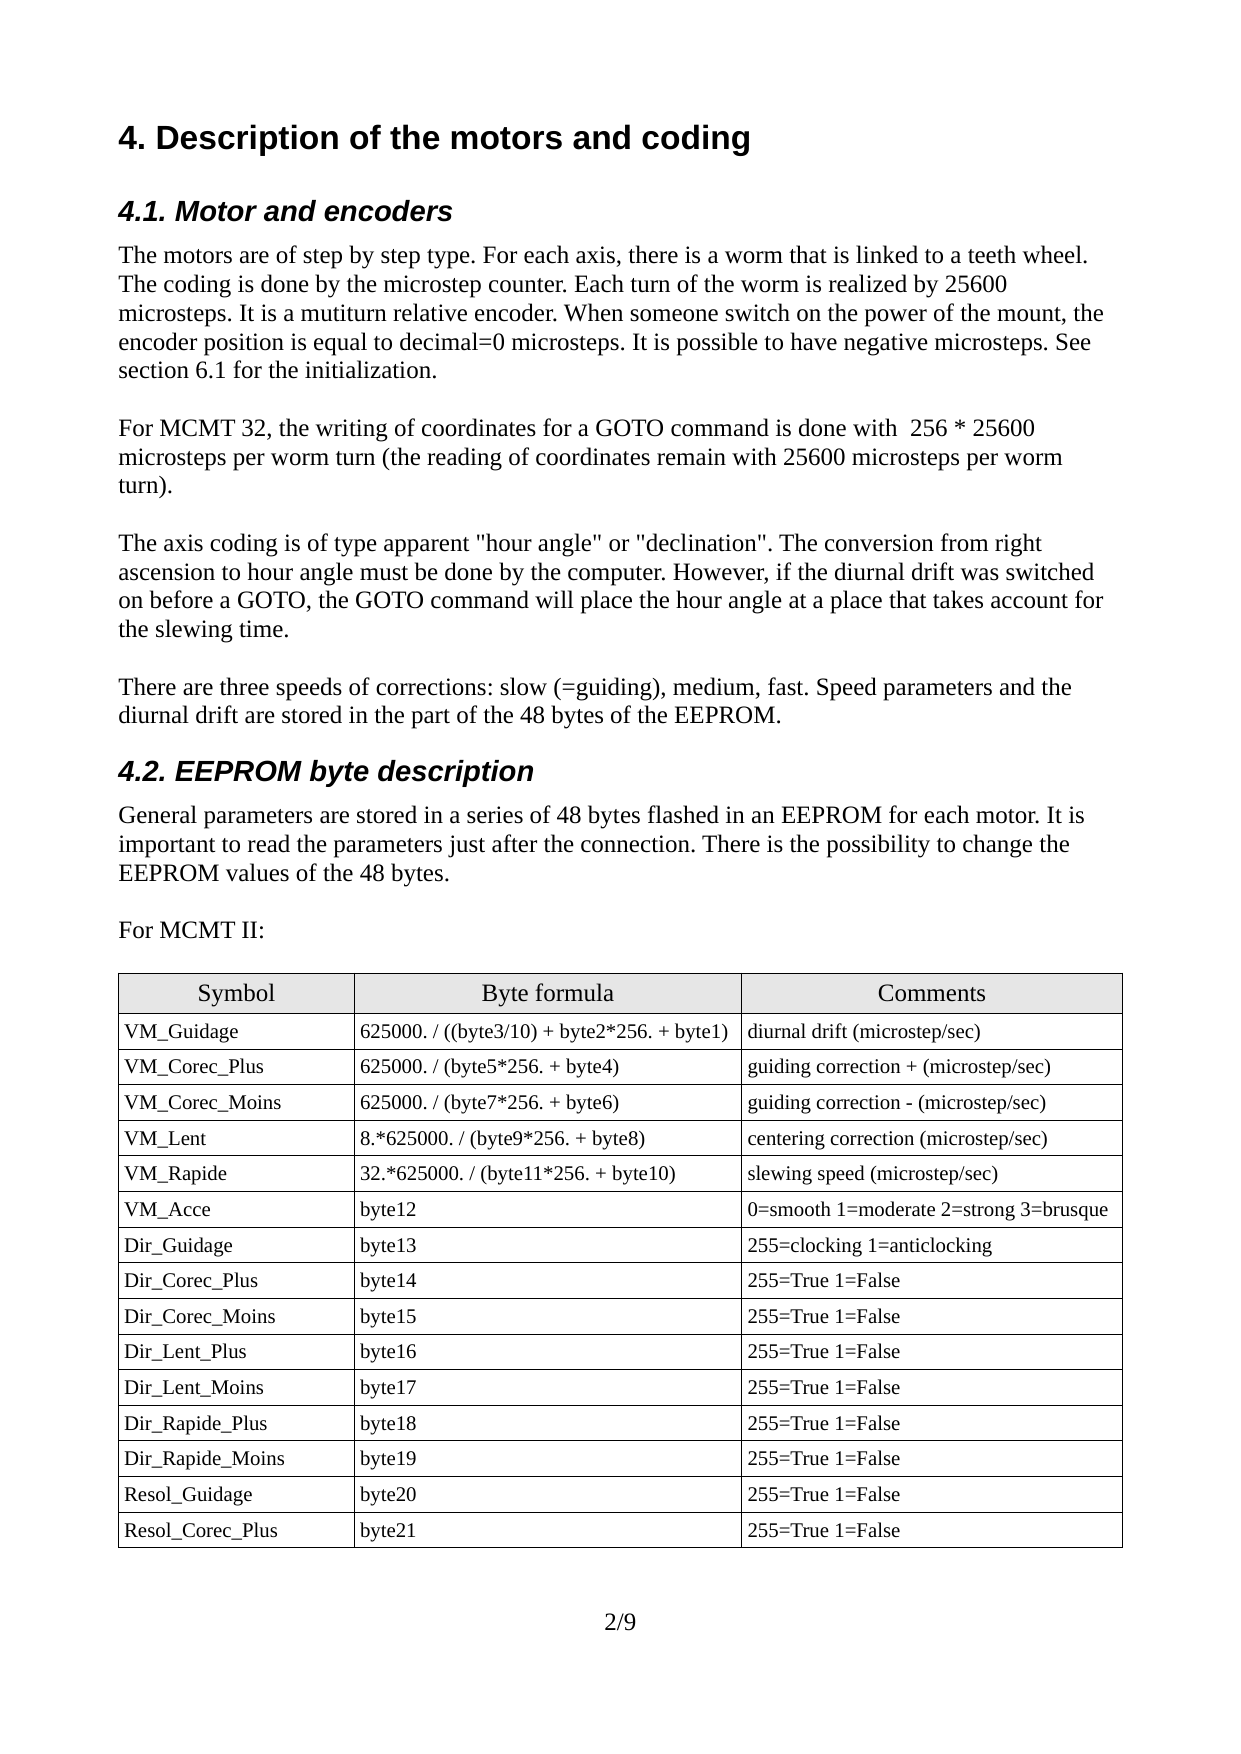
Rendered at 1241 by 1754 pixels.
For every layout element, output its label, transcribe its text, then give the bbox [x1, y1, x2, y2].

text The motors are of step by step type. For each axis, there is a worm that is linked to a teeth wheel. The coding is done by the microstep counter. Each turn of the worm is realized by 25600 microsteps. It is a mutiturn relative encoder. When someone switch on the power of the mount, the encoder position is equal to decimal=0 microsteps. It is possible to have negative microsteps. See section 6.1 for the initialization. [118, 240, 1122, 384]
table_header Byte formula [355, 974, 741, 1013]
table_cell Dir_Lent_Moins [119, 1370, 354, 1405]
table_cell byte18 [355, 1406, 741, 1440]
table_cell VM_Acce [119, 1192, 354, 1227]
table_cell VM_Lent [119, 1121, 354, 1155]
text For MCMT II: [118, 915, 1122, 944]
table_cell byte15 [355, 1299, 741, 1333]
table_cell byte14 [355, 1263, 741, 1298]
table_cell 255=True 1=False [742, 1370, 1122, 1405]
text There are three speeds of corrections: slow (=guiding), medium, fast. Speed parameters and the diurnal drift are stored in the part of the 48 bytes of the EEPROM. [118, 672, 1122, 729]
subtitle 4.2. EEPROM byte description [118, 754, 1122, 788]
table_cell 255=True 1=False [742, 1299, 1122, 1333]
table_cell slewing speed (microstep/sec) [742, 1156, 1122, 1191]
table_cell diurnal drift (microstep/sec) [742, 1014, 1122, 1048]
table_cell Dir_Rapide_Moins [119, 1441, 354, 1476]
table_cell Dir_Rapide_Plus [119, 1406, 354, 1440]
table_cell byte21 [355, 1513, 741, 1547]
table_header Symbol [119, 974, 354, 1013]
table_cell 625000. / (byte5*256. + byte4) [355, 1050, 741, 1084]
table_cell byte13 [355, 1228, 741, 1262]
table_cell 255=True 1=False [742, 1263, 1122, 1298]
table_cell guiding correction - (microstep/sec) [742, 1085, 1122, 1120]
table_cell centering correction (microstep/sec) [742, 1121, 1122, 1155]
table_cell 255=True 1=False [742, 1335, 1122, 1369]
text The axis coding is of type apparent "hour angle" or "declination". The conversion from right ascension to hour angle must be done by the computer. However, if the diurnal drift was switched on before a GOTO, the GOTO command will place the hour angle at a place that takes account for the slewing time. [118, 528, 1122, 643]
table_cell VM_Corec_Plus [119, 1050, 354, 1084]
table_cell byte12 [355, 1192, 741, 1227]
table_cell VM_Rapide [119, 1156, 354, 1191]
table_cell Dir_Corec_Moins [119, 1299, 354, 1333]
text For MCMT 32, the writing of coordinates for a GOTO command is done with 256 * 25600 microsteps per worm turn (the reading of coordinates remain with 25600 microsteps per worm turn). [118, 413, 1122, 499]
table_cell VM_Corec_Moins [119, 1085, 354, 1120]
table_cell guiding correction + (microstep/sec) [742, 1050, 1122, 1084]
table_cell Resol_Corec_Plus [119, 1513, 354, 1547]
table_cell 255=clocking 1=anticlocking [742, 1228, 1122, 1262]
table_cell 32.*625000. / (byte11*256. + byte10) [355, 1156, 741, 1191]
table_cell byte20 [355, 1477, 741, 1512]
table_cell 255=True 1=False [742, 1477, 1122, 1512]
table_cell Dir_Guidage [119, 1228, 354, 1262]
table_cell byte17 [355, 1370, 741, 1405]
subtitle 4. Description of the motors and coding [118, 118, 1122, 157]
table_cell 8.*625000. / (byte9*256. + byte8) [355, 1121, 741, 1155]
table_cell 255=True 1=False [742, 1513, 1122, 1547]
table_header Comments [742, 974, 1122, 1013]
table_cell VM_Guidage [119, 1014, 354, 1048]
table_cell 255=True 1=False [742, 1406, 1122, 1440]
table_cell 255=True 1=False [742, 1441, 1122, 1476]
table_cell 0=smooth 1=moderate 2=strong 3=brusque [742, 1192, 1122, 1227]
subtitle 4.1. Motor and encoders [118, 194, 1122, 228]
table_cell Dir_Lent_Plus [119, 1335, 354, 1369]
table_cell Dir_Corec_Plus [119, 1263, 354, 1298]
table_cell Resol_Guidage [119, 1477, 354, 1512]
table_cell byte16 [355, 1335, 741, 1369]
table_cell byte19 [355, 1441, 741, 1476]
text General parameters are stored in a series of 48 bytes flashed in an EEPROM for each motor. It is important to read the parameters just after the connection. There is the possibility to change the EEPROM values of the 48 bytes. [118, 800, 1122, 886]
table_cell 625000. / (byte7*256. + byte6) [355, 1085, 741, 1120]
table_cell 625000. / ((byte3/10) + byte2*256. + byte1) [355, 1014, 741, 1048]
